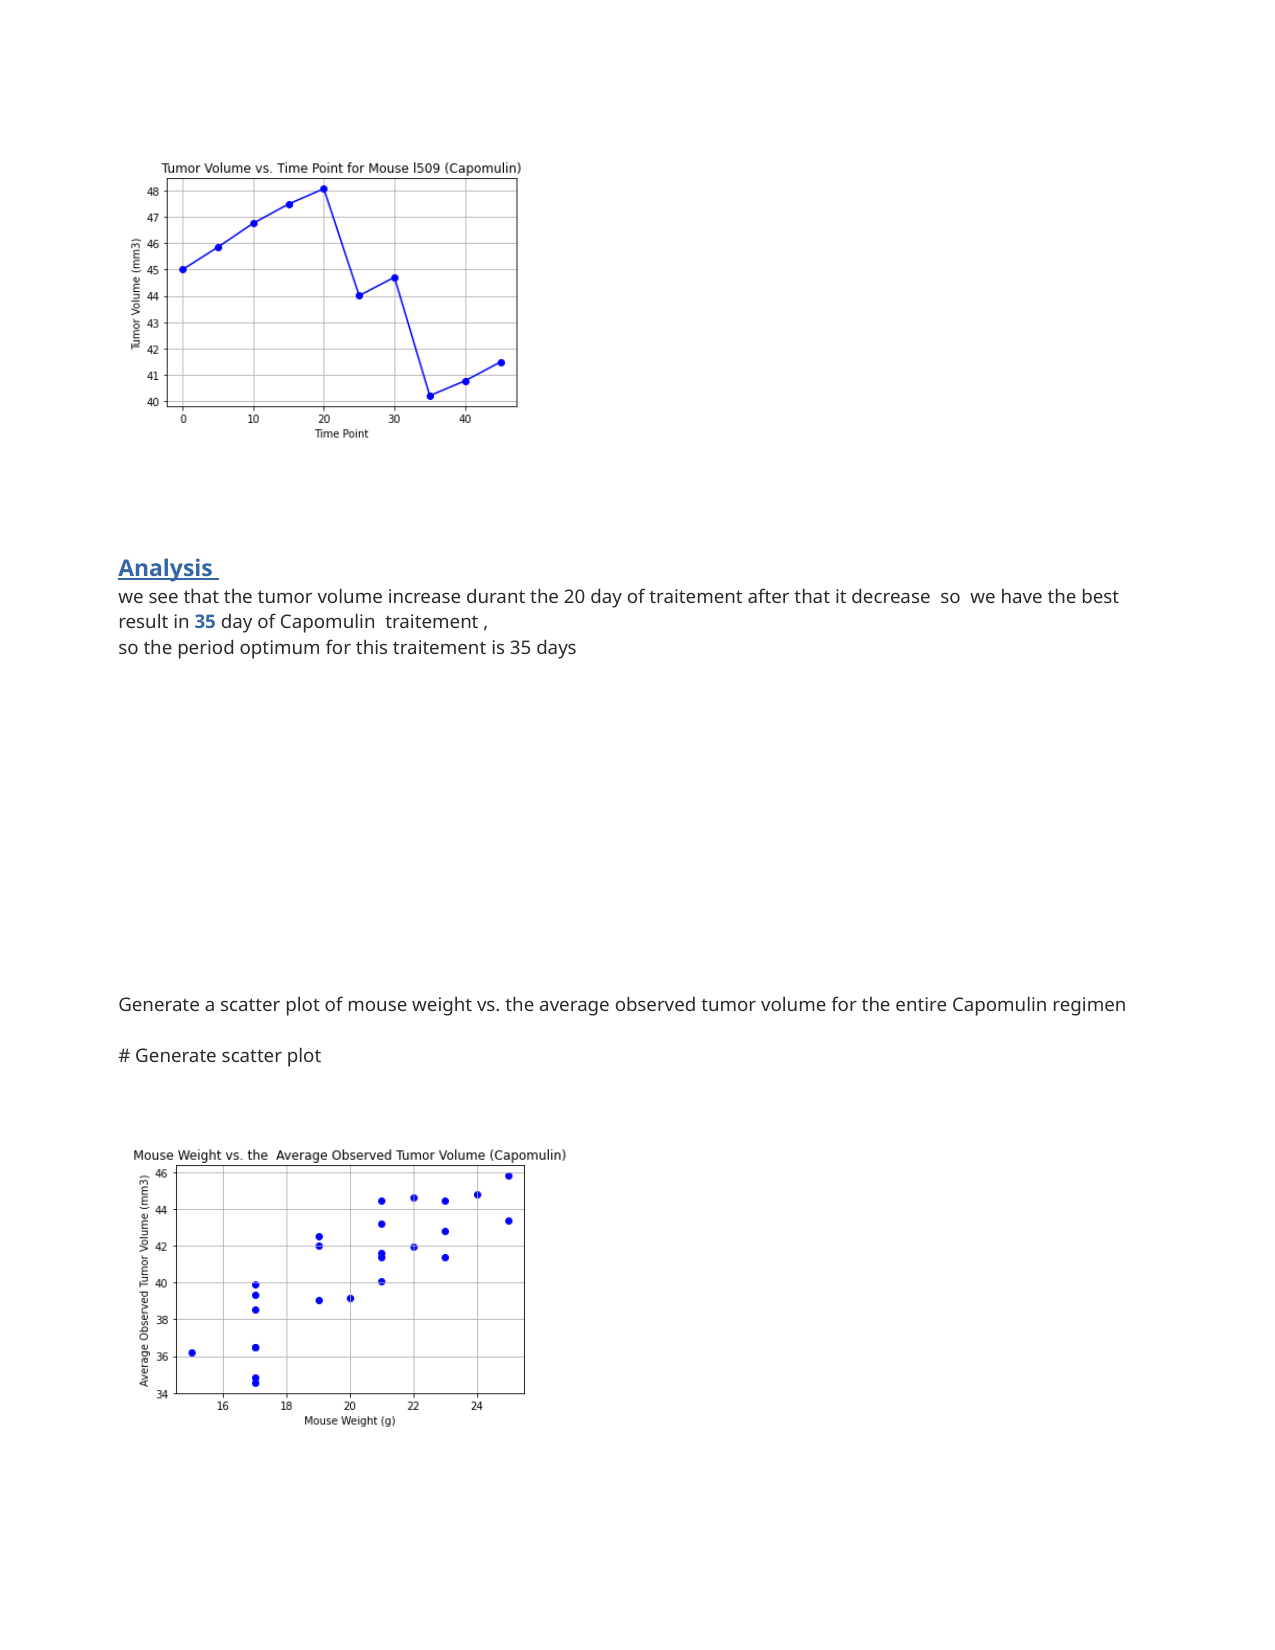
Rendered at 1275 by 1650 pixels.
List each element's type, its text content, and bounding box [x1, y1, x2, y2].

text we see that the tumor volume increase durant the 20 day of traitement after that it decrease so we have the best result in 35 day of Capomulin traitement , [118, 583, 1157, 634]
text Analysis [118, 552, 1157, 583]
picture [124, 155, 528, 446]
picture [126, 1142, 574, 1433]
text # Generate scatter plot [118, 1043, 1157, 1068]
text Generate a scatter plot of mouse weight vs. the average observed tumor volume for the entire Capomulin regimen [118, 992, 1157, 1017]
text so the period optimum for this traitement is 35 days [118, 634, 1157, 660]
